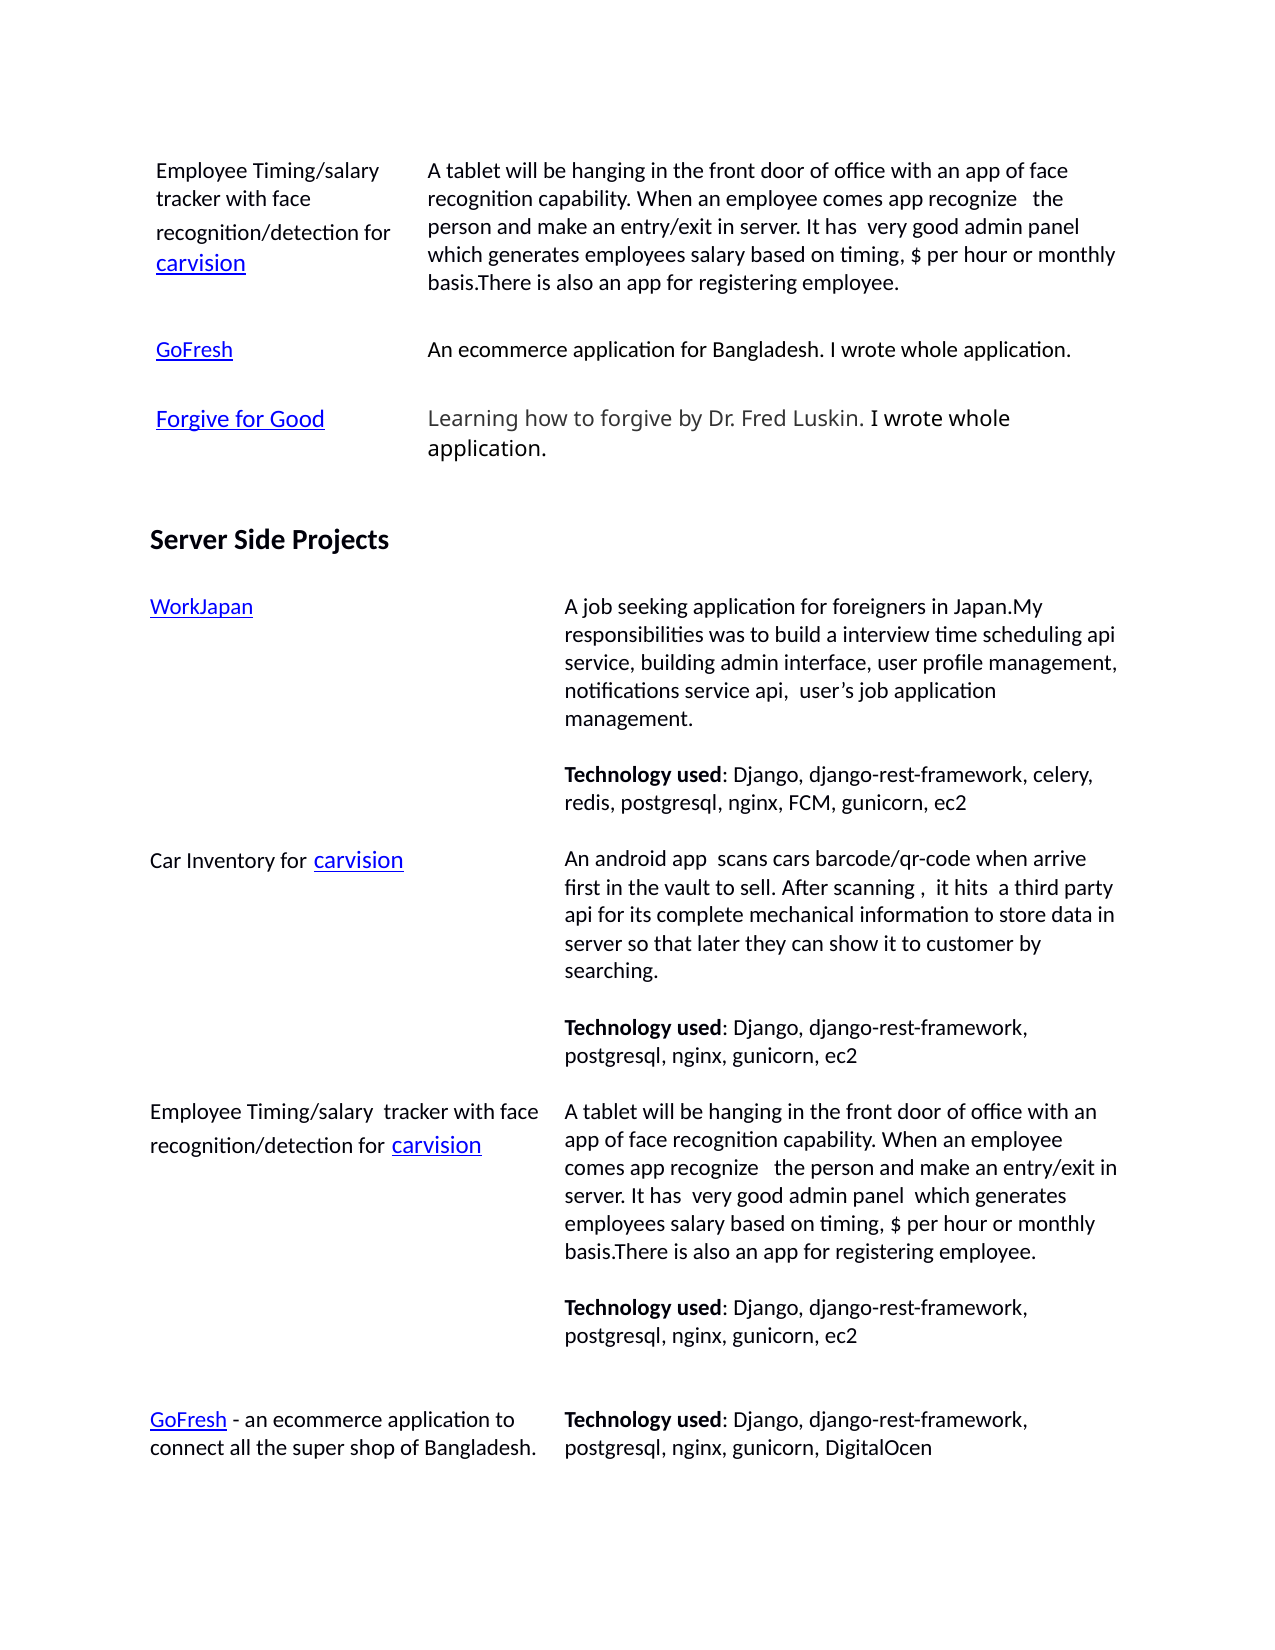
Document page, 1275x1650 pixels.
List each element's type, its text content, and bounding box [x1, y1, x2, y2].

table_cell A tablet will be hanging in the front door of office with an app of face recognition capability. When an employee comes app recognize the person and make an entry/exit in server. It has very good admin panel which generates employees salary based on timing, $ per hour or monthly basis.There is also an app for registering employee. [422, 150, 1125, 329]
table_header Server Side Projects [138, 521, 1136, 592]
table_cell Employee Timing/salary tracker with face recognition/detection for carvision [138, 1097, 552, 1405]
table_cell Learning how to forgive by Dr. Fred Luskin. I wrote whole application. [422, 397, 1125, 468]
table_cell A job seeking application for foreigners in Japan.My responsibilities was to build a interview time scheduling api service, building admin interface, user profile management, notifications service api, user’s job application management. Technology used: Django, django-rest-framework, celery, redis, postgresql, nginx, FCM, gunicorn, ec2 [553, 593, 1136, 844]
table_cell GoFresh - an ecommerce application to connect all the super shop of Bangladesh. [138, 1405, 552, 1489]
table_cell A tablet will be hanging in the front door of office with an app of face recognition capability. When an employee comes app recognize the person and make an entry/exit in server. It has very good admin panel which generates employees salary based on timing, $ per hour or monthly basis.There is also an app for registering employee. Technology used: Django, django-rest-framework, postgresql, nginx, gunicorn, ec2 [553, 1097, 1136, 1405]
table_cell GoFresh [150, 330, 422, 397]
table_cell An android app scans cars barcode/qr-code when arrive first in the vault to sell. After scanning , it hits a third party api for its complete mechanical information to store data in server so that later they can show it to customer by searching. Technology used: Django, django-rest-framework, postgresql, nginx, gunicorn, ec2 [553, 845, 1136, 1097]
table_cell Technology used: Django, django-rest-framework, postgresql, nginx, gunicorn, DigitalOcen [553, 1405, 1136, 1489]
table_cell Employee Timing/salary tracker with face recognition/detection for carvision [150, 150, 422, 329]
table_cell WorkJapan [138, 593, 552, 844]
table_cell Forgive for Good [150, 397, 422, 468]
table_cell Car Inventory for carvision [138, 845, 552, 1097]
table_cell An ecommerce application for Bangladesh. I wrote whole application. [422, 330, 1125, 397]
